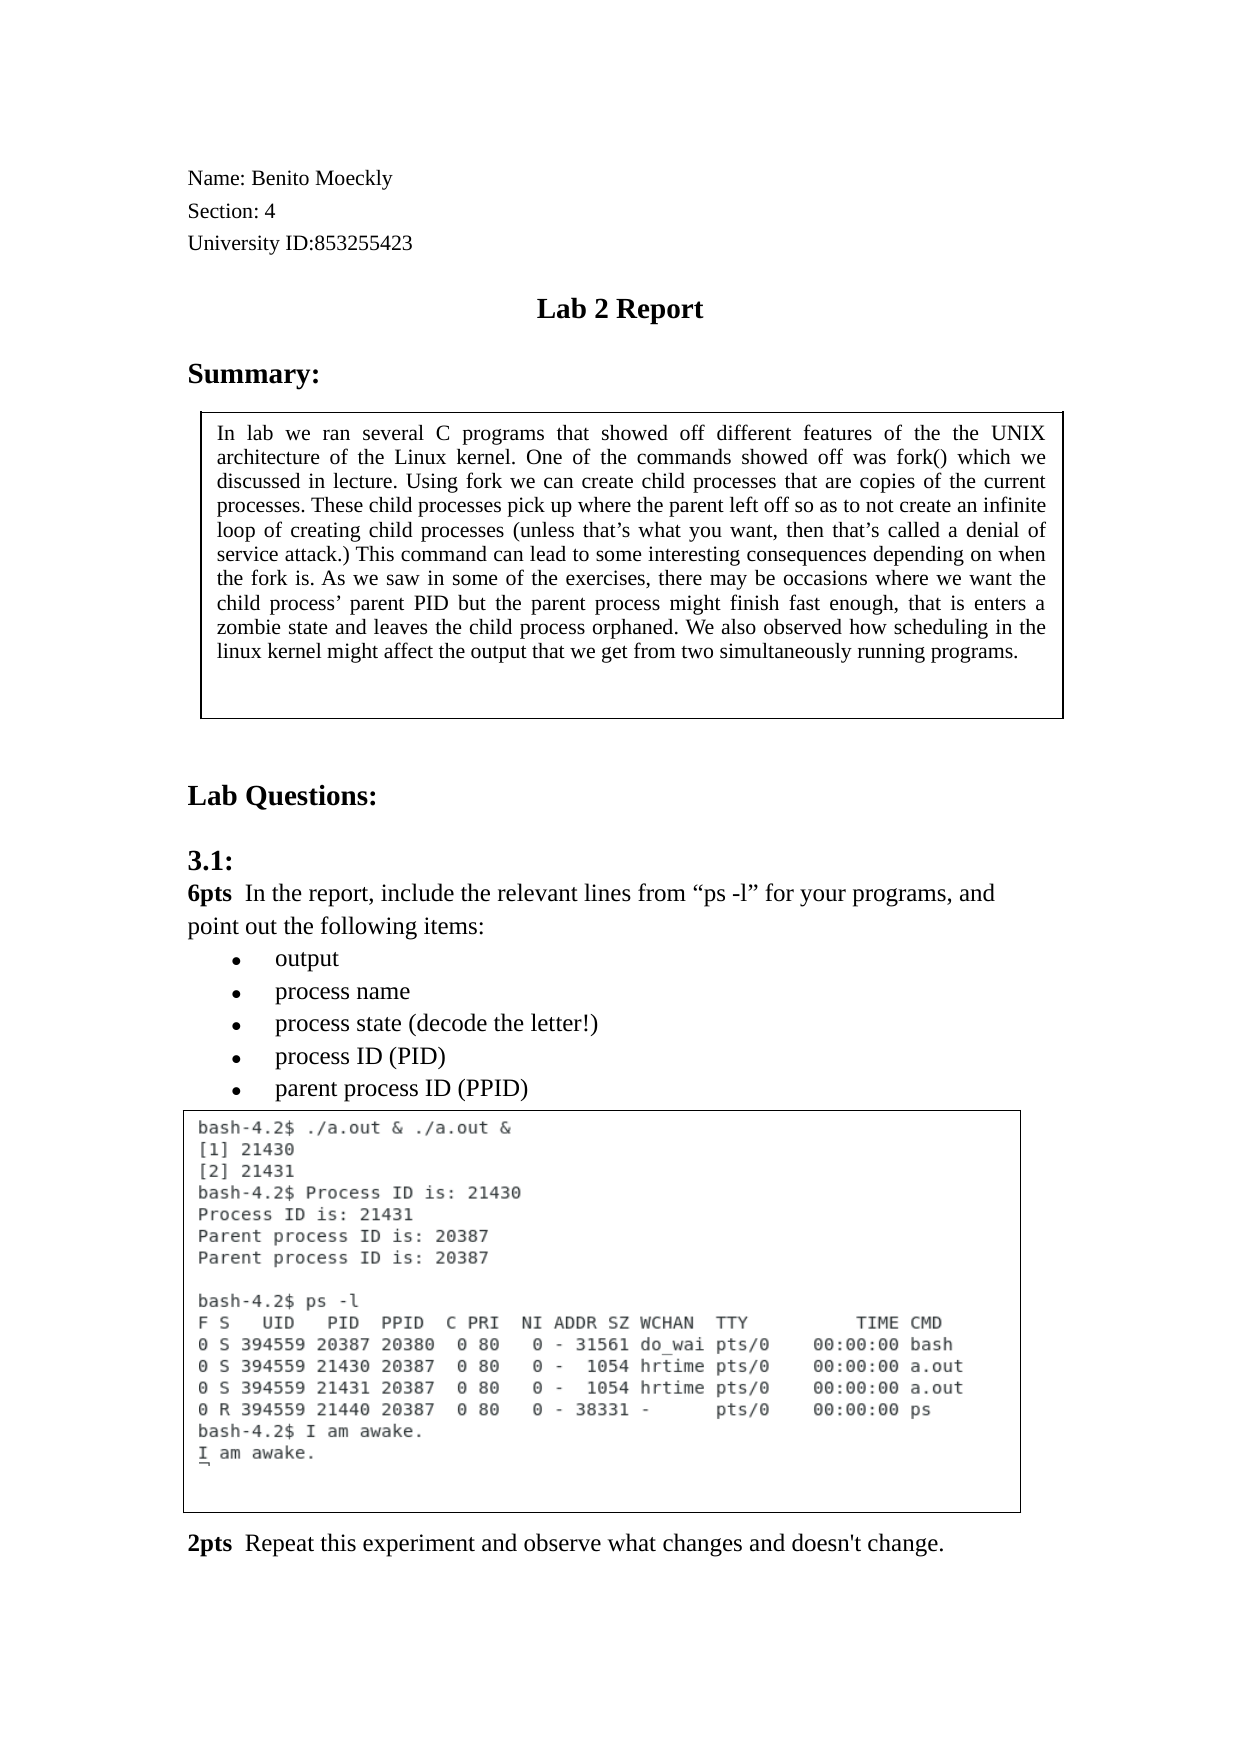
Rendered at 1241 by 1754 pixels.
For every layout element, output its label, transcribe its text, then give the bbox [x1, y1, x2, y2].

text University ID:853255423 [187, 227, 1053, 259]
text In lab we ran several C programs that showed off different features of the the UNIX architecture of the Linux kernel. One of the commands showed off was fork() which we discussed in lecture. Using fork we can create child processes that are copies of the current processes. These child processes pick up where the parent left off so as to not create an infinite loop of creating child processes (unless that’s what you want, then that’s called a denial of service attack.) This command can lead to some interesting consequences depending on when the fork is. As we saw in some of the exercises, there may be occasions where we want the child process’ parent PID but the parent process might finish fast enough, that is enters a zombie state and leaves the child process orphaned. We also observed how scheduling in the linux kernel might affect the output that we get from two simultaneously running programs. [217, 421, 1047, 663]
list process state (decode the letter!) [231, 1007, 1053, 1039]
text Summary: [187, 357, 1053, 389]
list parent process ID (PPID) [231, 1072, 1053, 1104]
list process ID (PID) [231, 1039, 1053, 1072]
text 2pts Repeat this experiment and observe what changes and doesn't change. [187, 1104, 1053, 1559]
list process name [231, 974, 1053, 1007]
text [184, 1111, 1020, 1512]
text Lab 2 Report [187, 292, 1053, 324]
picture [199, 1118, 1005, 1466]
text 3.1: [187, 844, 1053, 877]
text 6pts In the report, include the relevant lines from “ps -l” for your programs, and point out the following items: [187, 877, 1053, 942]
text Name: Benito Moeckly [187, 162, 1053, 194]
text Section: 4 [187, 194, 1053, 227]
text Lab Questions: [187, 779, 1053, 812]
list output [231, 942, 1053, 974]
